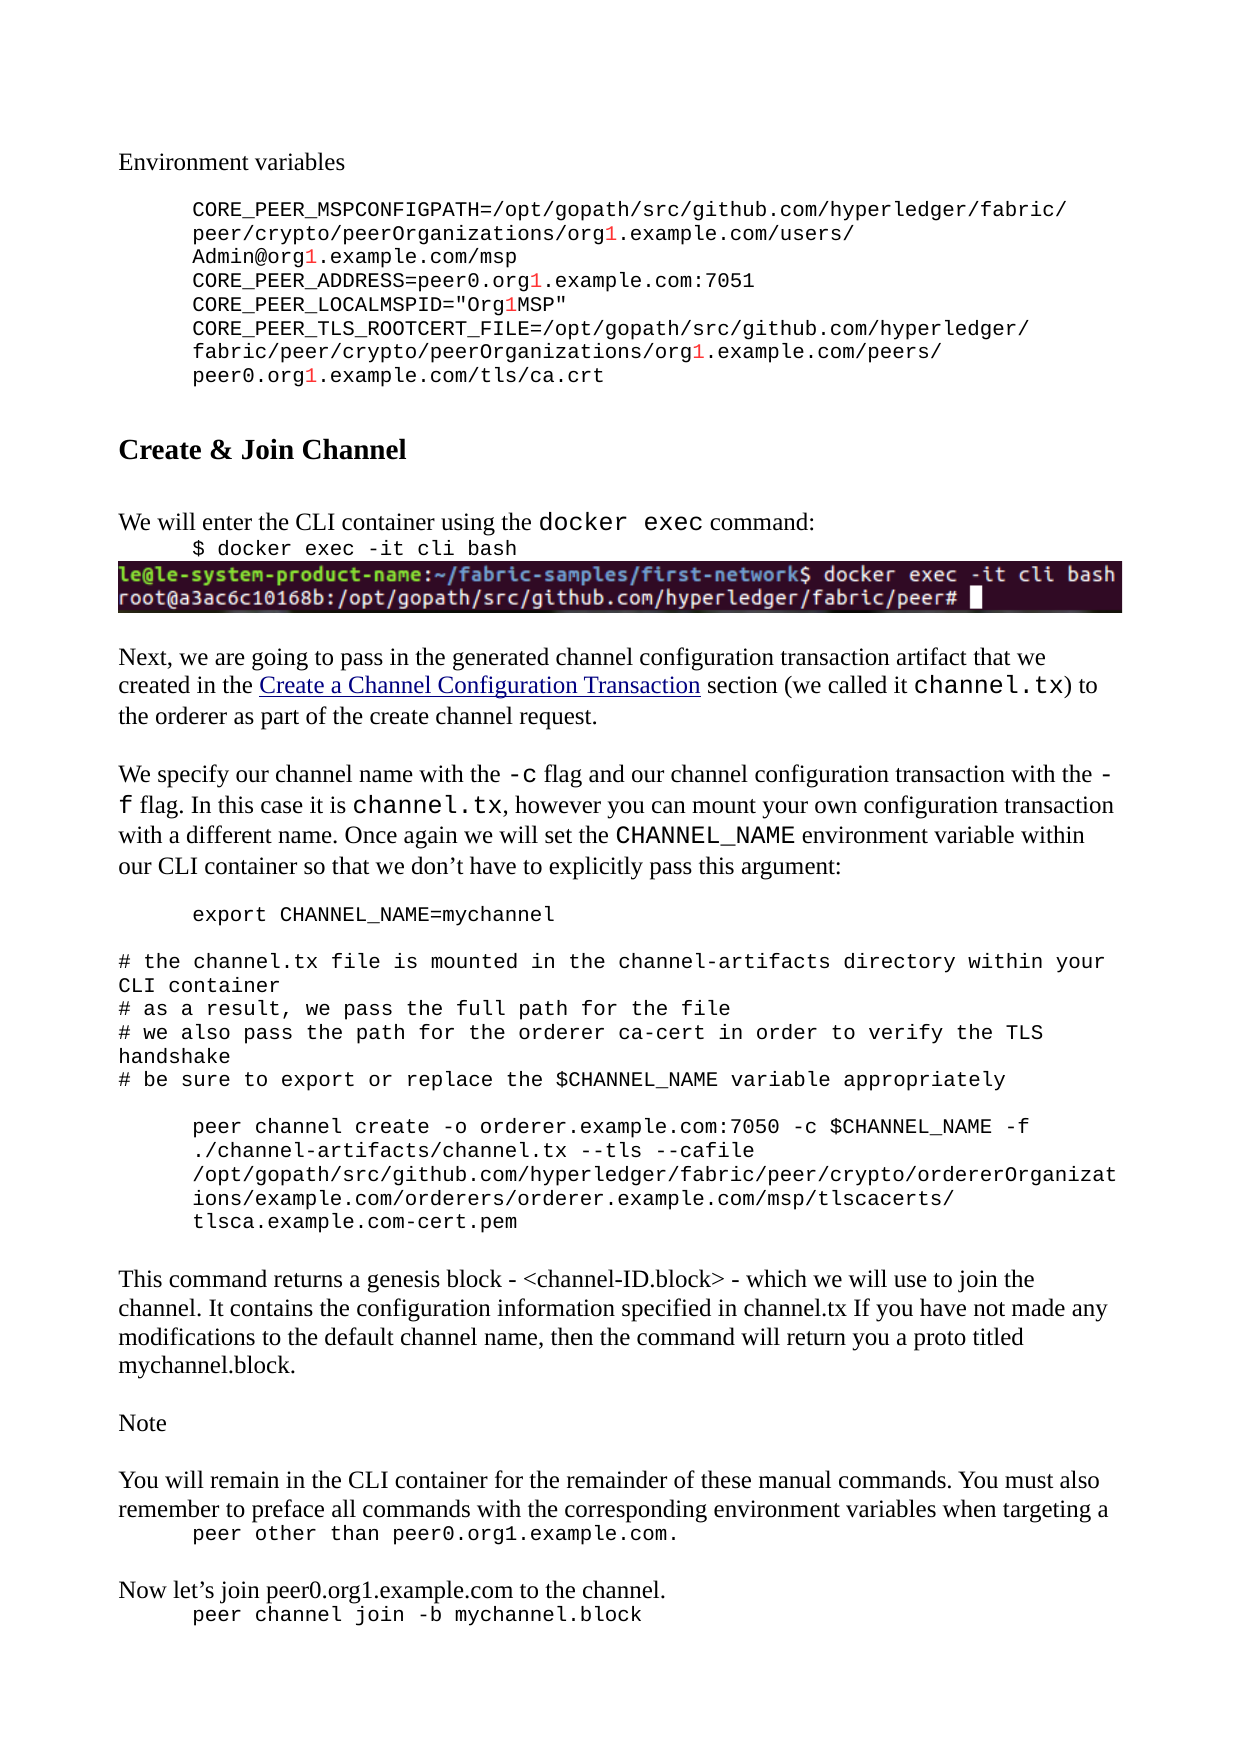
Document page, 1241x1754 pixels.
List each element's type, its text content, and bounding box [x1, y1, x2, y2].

text peer other than peer0.org1.example.com. [118, 1523, 1122, 1547]
text CORE_PEER_TLS_ROOTCERT_FILE=/opt/gopath/src/github.com/hyperledger/fabric/peer/crypto/peerOrganizations/org1.example.com/peers/peer0.org1.example.com/tls/ca.crt [192, 317, 1122, 388]
text # be sure to export or replace the $CHANNEL_NAME variable appropriately [118, 1069, 1122, 1093]
text Environment variables [118, 147, 1122, 176]
text CORE_PEER_ADDRESS=peer0.org1.example.com:7051 [192, 270, 1122, 294]
text CORE_PEER_MSPCONFIGPATH=/opt/gopath/src/github.com/hyperledger/fabric/peer/crypto/peerOrganizations/org1.example.com/users/Admin@org1.example.com/msp [192, 176, 1122, 270]
text You will remain in the CLI container for the remainder of these manual commands. You must also remember to preface all commands with the corresponding environment variables when targeting a [118, 1466, 1122, 1523]
subtitle Create & Join Channel [118, 432, 1122, 466]
text This command returns a genesis block - <channel-ID.block> - which we will use to join the channel. It contains the configuration information specified in channel.tx If you have not made any modifications to the default channel name, then the command will return you a proto titled mychannel.block. [118, 1264, 1122, 1379]
text CORE_PEER_LOCALMSPID="Org1MSP" [192, 294, 1122, 317]
text We will enter the CLI container using the docker exec command: [118, 507, 1122, 538]
text # the channel.tx file is mounted in the channel-artifacts directory within your CLI container [118, 951, 1122, 998]
text peer channel create -o orderer.example.com:7050 -c $CHANNEL_NAME -f ./channel-artifacts/channel.tx --tls --cafile /opt/gopath/src/github.com/hyperledger/fabric/peer/crypto/ordererOrganizations/example.com/orderers/orderer.example.com/msp/tlscacerts/tlsca.example.com-cert.pem [192, 1117, 1122, 1235]
text Note [118, 1408, 1122, 1437]
text Now let’s join peer0.org1.example.com to the channel. [118, 1575, 1122, 1604]
text Next, we are going to pass in the generated channel configuration transaction artifact that we created in the Create a Channel Configuration Transaction section (we called it channel.tx) to the orderer as part of the create channel request. [118, 642, 1122, 730]
picture [118, 561, 1123, 613]
text $ docker exec -it cli bash [118, 538, 1122, 561]
text # we also pass the path for the orderer ca-cert in order to verify the TLS handshake [118, 1022, 1122, 1069]
text export CHANNEL_NAME=mychannel [118, 904, 1122, 927]
text peer channel join -b mychannel.block [118, 1604, 1122, 1628]
text We specify our channel name with the -c flag and our channel configuration transaction with the -f flag. In this case it is channel.tx, however you can mount your own configuration transaction with a different name. Once again we will set the CHANNEL_NAME environment variable within our CLI container so that we don’t have to explicitly pass this argument: [118, 759, 1122, 880]
text # as a result, we pass the full path for the file [118, 998, 1122, 1022]
